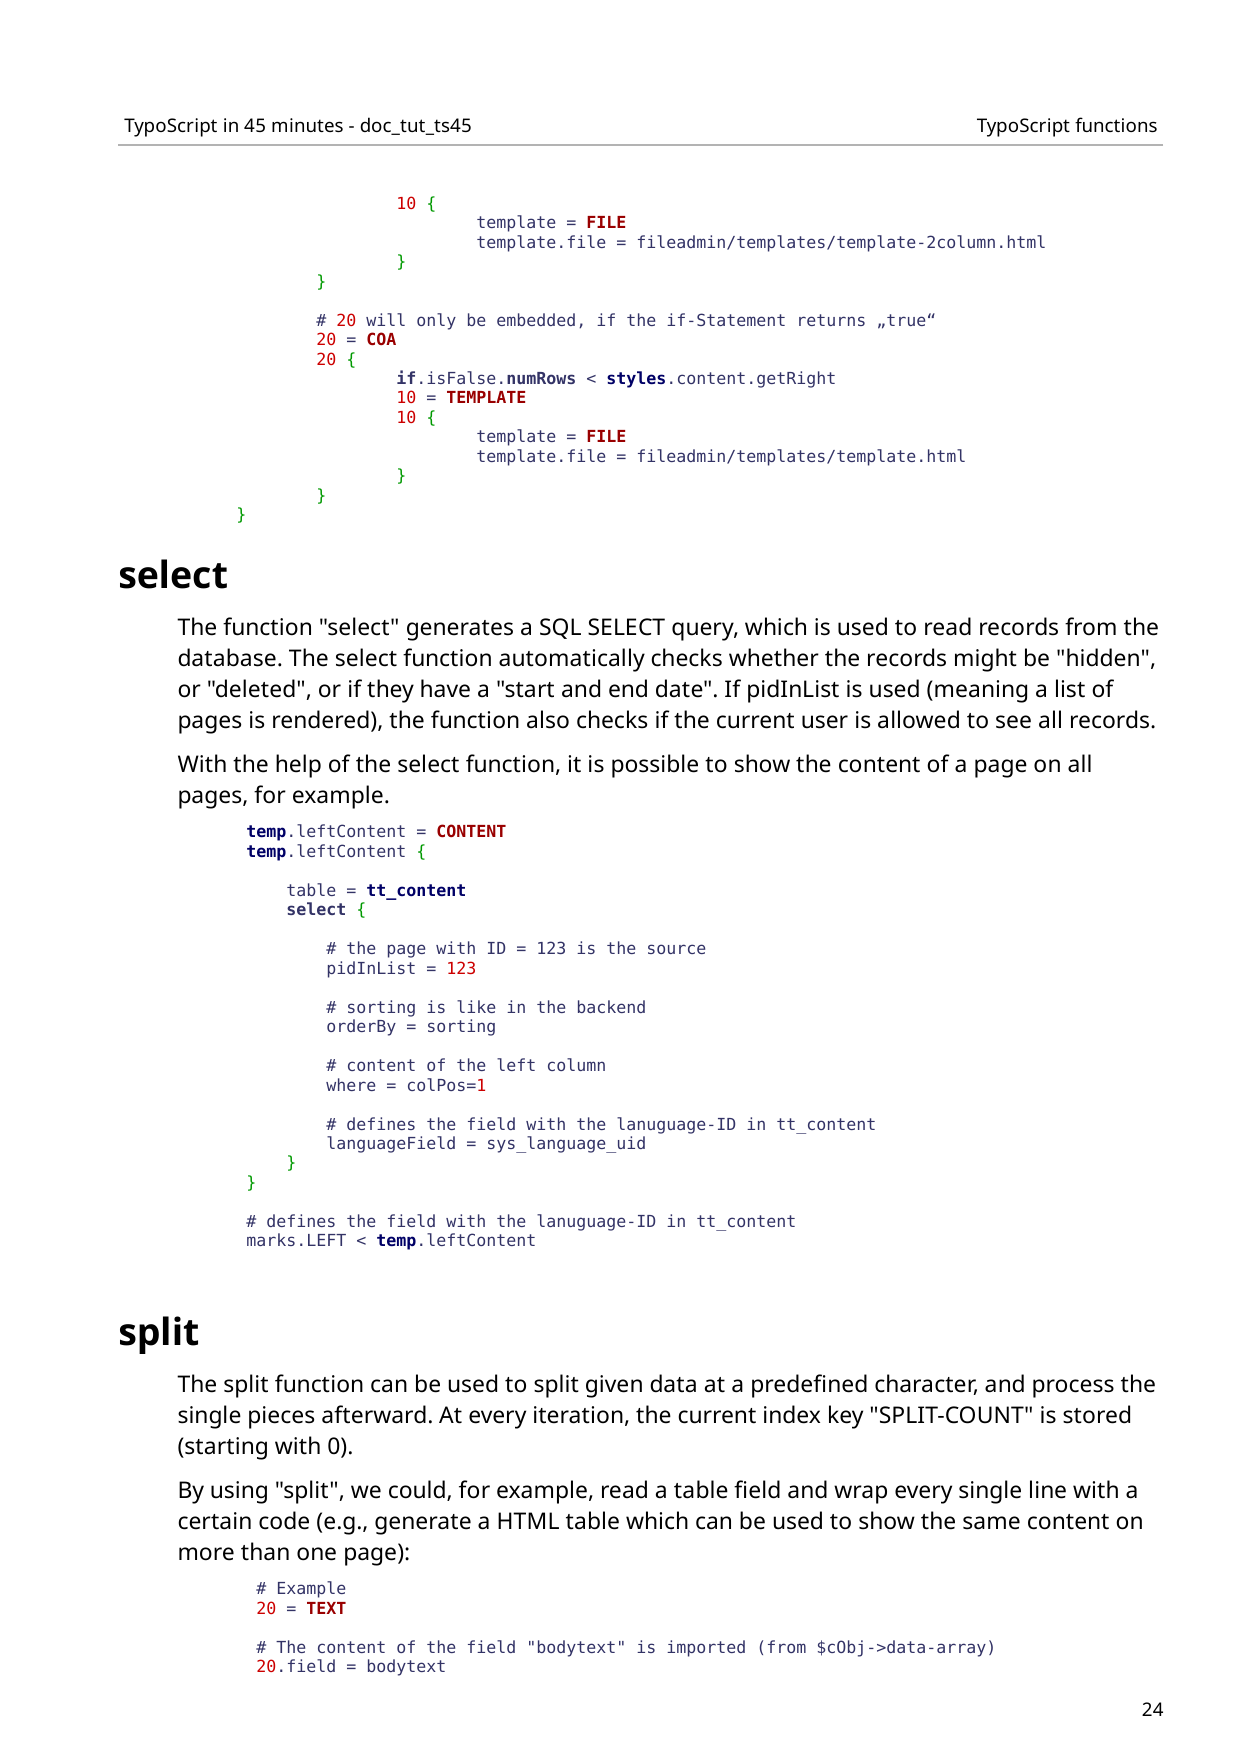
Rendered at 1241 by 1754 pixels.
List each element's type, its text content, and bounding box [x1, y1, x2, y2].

text template.file = fileadmin/templates/template.html [236, 447, 1163, 466]
text # content of the left column [236, 1056, 1163, 1075]
text With the help of the select function, it is possible to show the content of a page on all pages, for example. [177, 748, 1163, 810]
text } [236, 271, 1163, 291]
text languageField = sys_language_uid [236, 1134, 1163, 1153]
text pidInList = 123 [236, 958, 1163, 978]
text # the page with ID = 123 is the source [236, 939, 1163, 958]
text 20 = TEXT [236, 1599, 1163, 1618]
text temp.leftContent { [236, 842, 1163, 861]
text template = FILE [236, 213, 1163, 232]
text template.file = fileadmin/templates/template-2column.html [236, 232, 1163, 252]
text 10 { [236, 408, 1163, 427]
text } [236, 252, 1163, 271]
subtitle select [118, 548, 1163, 599]
text where = colPos=1 [236, 1075, 1163, 1095]
text 20.field = bodytext [236, 1657, 1163, 1677]
text } [236, 505, 1163, 525]
text 10 = TEMPLATE [236, 388, 1163, 408]
text # defines the field with the lanuguage-ID in tt_content [236, 1212, 1163, 1231]
text marks.LEFT < temp.leftContent [236, 1231, 1163, 1251]
text temp.leftContent = CONTENT [236, 822, 1163, 842]
text By using "split", we could, for example, read a table field and wrap every single line with a certain code (e.g., generate a HTML table which can be used to show the same content on more than one page): [177, 1474, 1163, 1567]
text The split function can be used to split given data at a predefined character, and process the single pieces afterward. At every iteration, the current index key "SPLIT-COUNT" is stored (starting with 0). [177, 1368, 1163, 1461]
text 20 = COA [236, 330, 1163, 349]
text # The content of the field "bodytext" is imported (from $cObj->data-array) [236, 1638, 1163, 1657]
text # Example [236, 1579, 1163, 1599]
text # sorting is like in the backend [236, 997, 1163, 1017]
text } [236, 486, 1163, 505]
text 20 { [236, 349, 1163, 369]
text } [236, 466, 1163, 486]
text select { [236, 900, 1163, 919]
text The function "select" generates a SQL SELECT query, which is used to read records from the database. The select function automatically checks whether the records might be "hidden", or "deleted", or if they have a "start and end date". If pidInList is used (meaning a list of pages is rendered), the function also checks if the current user is allowed to see all records. [177, 611, 1163, 735]
text 10 { [236, 193, 1163, 213]
text # defines the field with the lanuguage-ID in tt_content [236, 1114, 1163, 1134]
text orderBy = sorting [236, 1017, 1163, 1036]
text table = tt_content [236, 881, 1163, 900]
text if.isFalse.numRows < styles.content.getRight [236, 369, 1163, 388]
subtitle split [118, 1305, 1163, 1356]
text # 20 will only be embedded, if the if-Statement returns „true“ [236, 310, 1163, 330]
text } [236, 1153, 1163, 1173]
text } [236, 1173, 1163, 1192]
text template = FILE [236, 427, 1163, 447]
